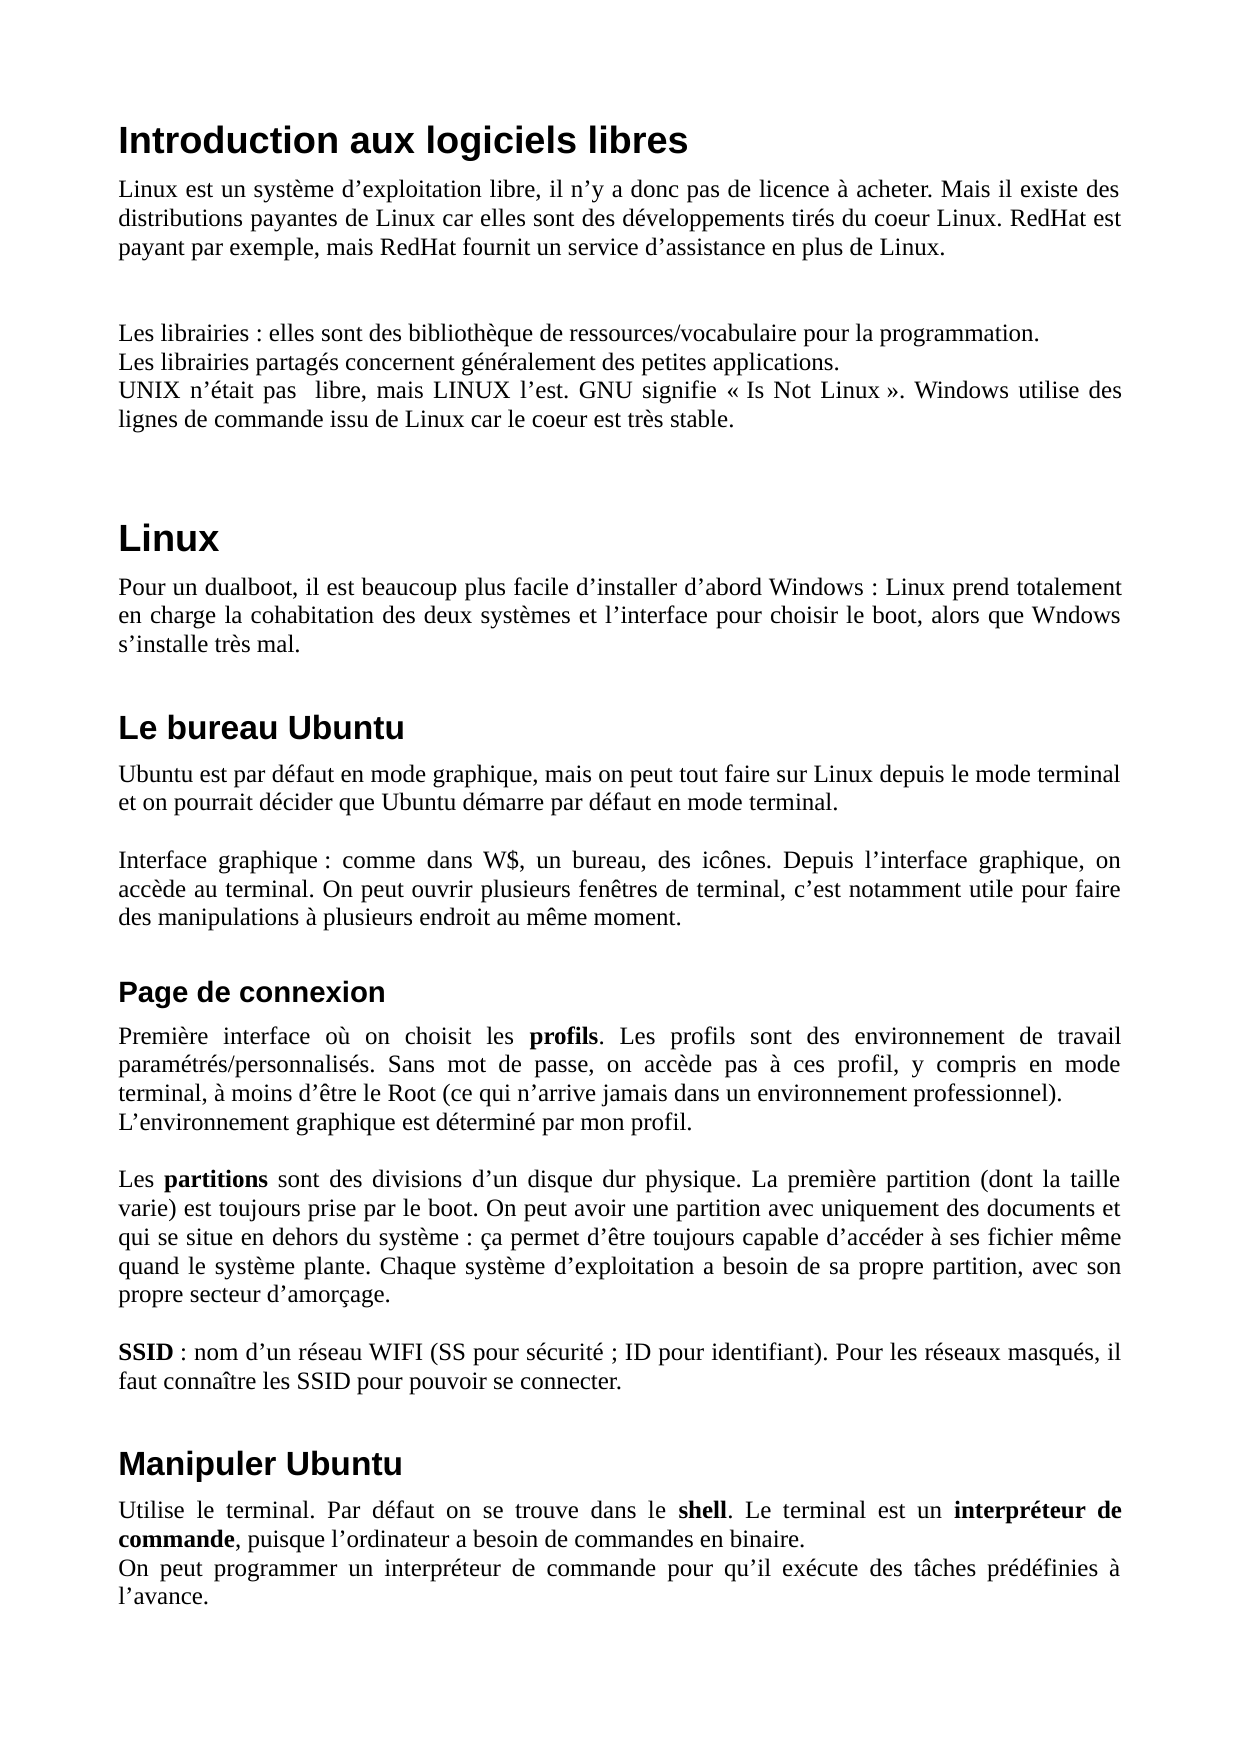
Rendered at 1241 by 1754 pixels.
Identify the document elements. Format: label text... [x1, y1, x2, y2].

text Les librairies : elles sont des bibliothèque de ressources/vocabulaire pour la programmation. [118, 318, 1122, 347]
text SSID : nom d’un réseau WIFI (SS pour sécurité ; ID pour identifiant). Pour les réseaux masqués, il faut connaître les SSID pour pouvoir se connecter. [118, 1337, 1122, 1394]
text Ubuntu est par défaut en mode graphique, mais on peut tout faire sur Linux depuis le mode terminal et on pourrait décider que Ubuntu démarre par défaut en mode terminal. [118, 759, 1122, 816]
subtitle Linux [118, 516, 1122, 559]
subtitle Page de connexion [118, 974, 1122, 1008]
text Interface graphique : comme dans W$, un bureau, des icônes. Depuis l’interface graphique, on accède au terminal. On peut ouvrir plusieurs fenêtres de terminal, c’est notamment utile pour faire des manipulations à plusieurs endroit au même moment. [118, 845, 1122, 931]
subtitle Manipuler Ubuntu [118, 1444, 1122, 1483]
text Utilise le terminal. Par défaut on se trouve dans le shell. Le terminal est un interpréteur de commande, puisque l’ordinateur a besoin de commandes en binaire. [118, 1495, 1122, 1553]
text Pour un dualboot, il est beaucoup plus facile d’installer d’abord Windows : Linux prend totalement en charge la cohabitation des deux systèmes et l’interface pour choisir le boot, alors que Wndows s’installe très mal. [118, 572, 1122, 658]
text Les partitions sont des divisions d’un disque dur physique. La première partition (dont la taille varie) est toujours prise par le boot. On peut avoir une partition avec uniquement des documents et qui se situe en dehors du système : ça permet d’être toujours capable d’accéder à ses fichier même quand le système plante. Chaque système d’exploitation a besoin de sa propre partition, avec son propre secteur d’amorçage. [118, 1164, 1122, 1308]
text Linux est un système d’exploitation libre, il n’y a donc pas de licence à acheter. Mais il existe des distributions payantes de Linux car elles sont des développements tirés du coeur Linux. RedHat est payant par exemple, mais RedHat fournit un service d’assistance en plus de Linux. [118, 174, 1122, 261]
text UNIX n’était pas libre, mais LINUX l’est. GNU signifie « Is Not Linux ». Windows utilise des lignes de commande issu de Linux car le coeur est très stable. [118, 376, 1122, 433]
text Première interface où on choisit les profils. Les profils sont des environnement de travail paramétrés/personnalisés. Sans mot de passe, on accède pas à ces profil, y compris en mode terminal, à moins d’être le Root (ce qui n’arrive jamais dans un environnement professionnel). [118, 1021, 1122, 1107]
text On peut programmer un interpréteur de commande pour qu’il exécute des tâches prédéfinies à l’avance. [118, 1553, 1122, 1610]
text Les librairies partagés concernent généralement des petites applications. [118, 347, 1122, 376]
text L’environnement graphique est déterminé par mon profil. [118, 1107, 1122, 1136]
subtitle Le bureau Ubuntu [118, 707, 1122, 746]
subtitle Introduction aux logiciels libres [118, 118, 1122, 162]
